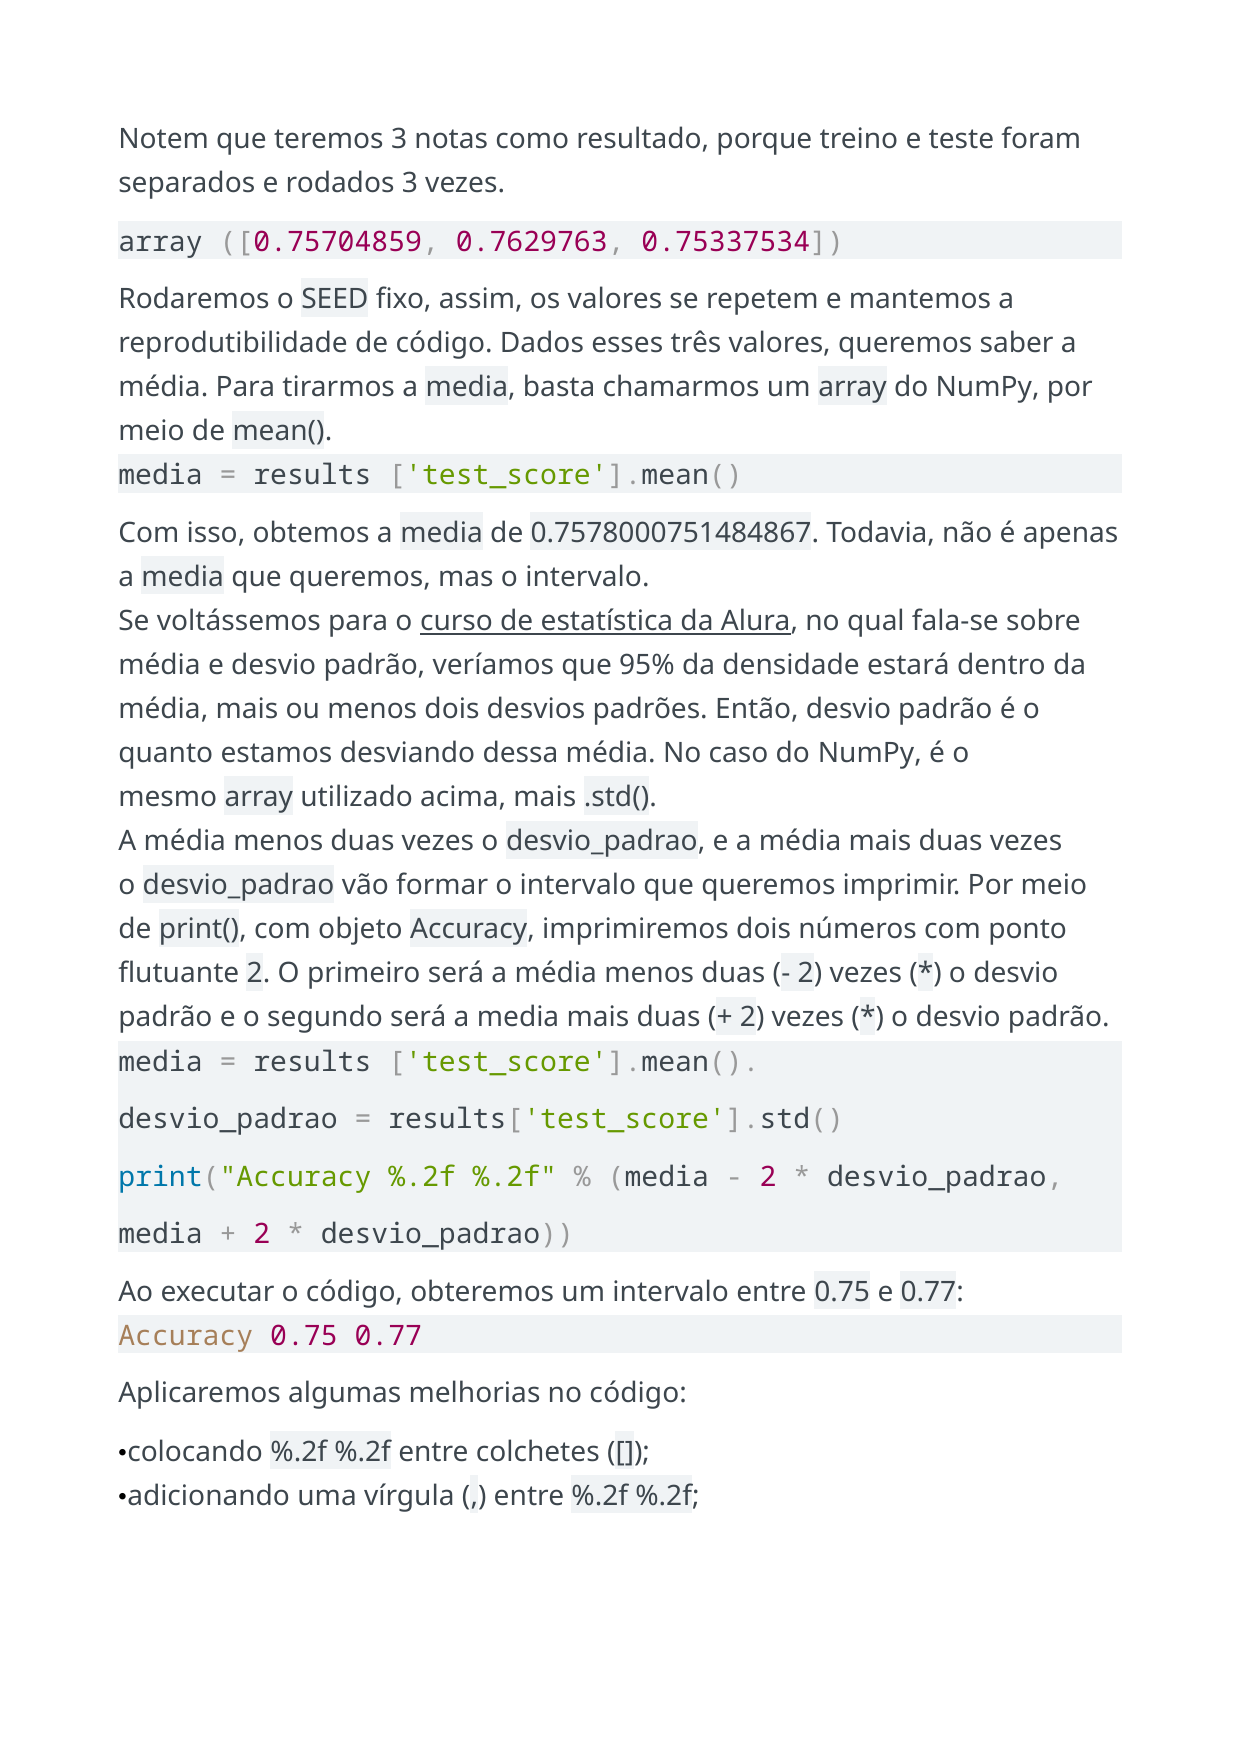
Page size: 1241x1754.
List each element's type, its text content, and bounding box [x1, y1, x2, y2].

text Aplicaremos algumas melhorias no código: [118, 1372, 1122, 1411]
text Ao executar o código, obteremos um intervalo entre 0.75 e 0.77: [118, 1271, 1122, 1309]
list adicionando uma vírgula (,) entre %.2f %.2f; [118, 1475, 1122, 1513]
text media = results ['test_score'].mean() [118, 454, 1122, 493]
text Rodaremos o SEED fixo, assim, os valores se repetem e mantemos a reprodutibilidade de código. Dados esses três valores, queremos saber a média. Para tirarmos a media, basta chamarmos um array do NumPy, por meio de mean(). [118, 278, 1122, 449]
text desvio_padrao = results['test_score'].std() [118, 1098, 1122, 1137]
text Com isso, obtemos a media de 0.7578000751484867. Todavia, não é apenas a media que queremos, mas o intervalo. [118, 512, 1122, 594]
text Notem que teremos 3 notas como resultado, porque treino e teste foram separados e rodados 3 vezes. [118, 118, 1122, 201]
text media = results ['test_score'].mean(). [118, 1041, 1122, 1079]
text print("Accuracy %.2f %.2f" % (media - 2 * desvio_padrao, media + 2 * desvio_padrao)) [118, 1156, 1122, 1252]
text array ([0.75704859, 0.7629763, 0.75337534]) [118, 221, 1122, 259]
list colocando %.2f %.2f entre colchetes ([]); [118, 1431, 1122, 1469]
text Accuracy 0.75 0.77 [118, 1315, 1122, 1353]
text Se voltássemos para o curso de estatística da Alura, no qual fala-se sobre média e desvio padrão, veríamos que 95% da densidade estará dentro da média, mais ou menos dois desvios padrões. Então, desvio padrão é o quanto estamos desviando dessa média. No caso do NumPy, é o mesmo array utilizado acima, mais .std(). [118, 600, 1122, 815]
text A média menos duas vezes o desvio_padrao, e a média mais duas vezes o desvio_padrao vão formar o intervalo que queremos imprimir. Por meio de print(), com objeto Accuracy, imprimiremos dois números com ponto flutuante 2. O primeiro será a média menos duas (- 2) vezes (*) o desvio padrão e o segundo será a media mais duas (+ 2) vezes (*) o desvio padrão. [118, 821, 1122, 1035]
